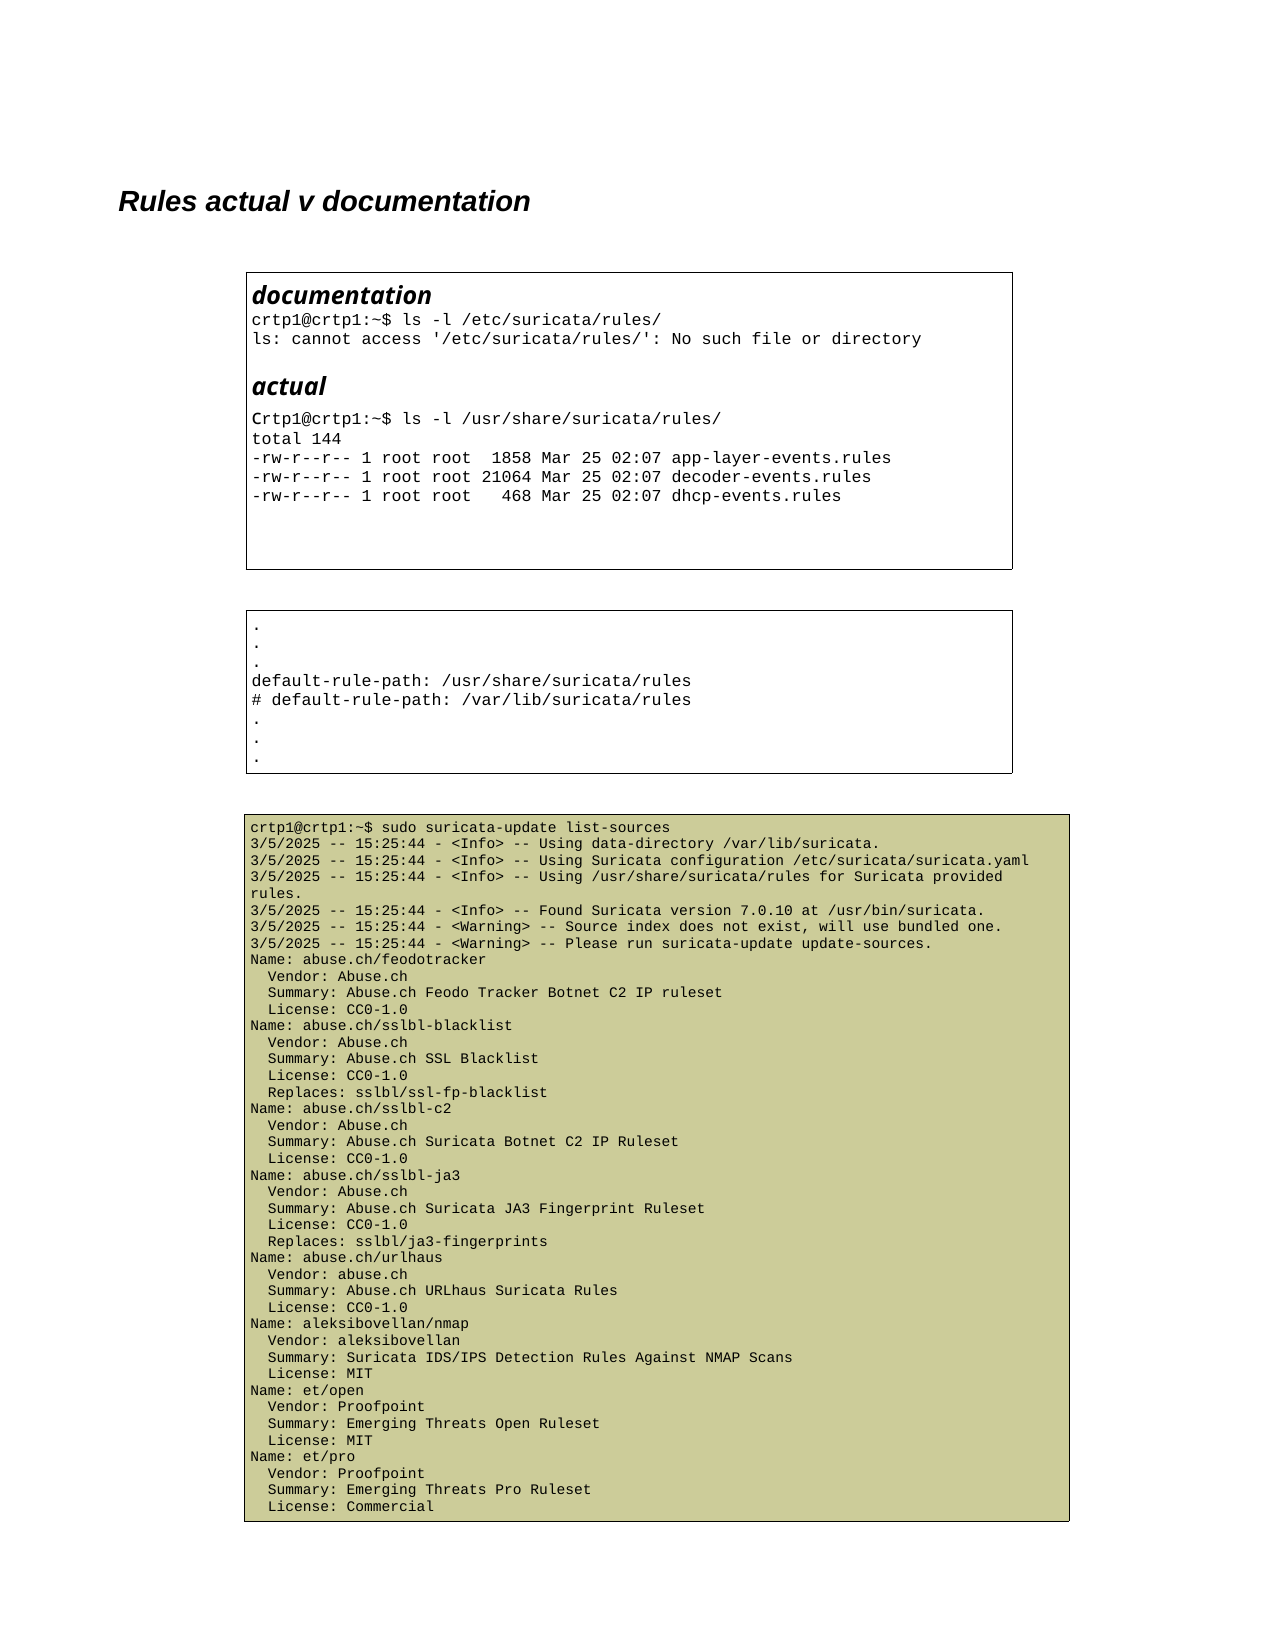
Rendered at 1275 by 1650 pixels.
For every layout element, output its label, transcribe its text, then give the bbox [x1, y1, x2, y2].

table_header . . . default-rule-path: /usr/share/suricata/rules # default-rule-path: /var/lib/suricata/rules . . . [247, 611, 1012, 773]
table_header crtp1@crtp1:~$ sudo suricata-update list-sources 3/5/2025 -- 15:25:44 - <Info> -- Using data-directory /var/lib/suricata. 3/5/2025 -- 15:25:44 - <Info> -- Using Suricata configuration /etc/suricata/suricata.yaml 3/5/2025 -- 15:25:44 - <Info> -- Using /usr/share/suricata/rules for Suricata provided rules. 3/5/2025 -- 15:25:44 - <Info> -- Found Suricata version 7.0.10 at /usr/bin/suricata. 3/5/2025 -- 15:25:44 - <Warning> -- Source index does not exist, will use bundled one. 3/5/2025 -- 15:25:44 - <Warning> -- Please run suricata-update update-sources. Name: abuse.ch/feodotracker Vendor: Abuse.ch Summary: Abuse.ch Feodo Tracker Botnet C2 IP ruleset License: CC0-1.0 Name: abuse.ch/sslbl-blacklist Vendor: Abuse.ch Summary: Abuse.ch SSL Blacklist License: CC0-1.0 Replaces: sslbl/ssl-fp-blacklist Name: abuse.ch/sslbl-c2 Vendor: Abuse.ch Summary: Abuse.ch Suricata Botnet C2 IP Ruleset License: CC0-1.0 Name: abuse.ch/sslbl-ja3 Vendor: Abuse.ch Summary: Abuse.ch Suricata JA3 Fingerprint Ruleset License: CC0-1.0 Replaces: sslbl/ja3-fingerprints Name: abuse.ch/urlhaus Vendor: abuse.ch Summary: Abuse.ch URLhaus Suricata Rules License: CC0-1.0 Name: aleksibovellan/nmap Vendor: aleksibovellan Summary: Suricata IDS/IPS Detection Rules Against NMAP Scans License: MIT Name: et/open Vendor: Proofpoint Summary: Emerging Threats Open Ruleset License: MIT Name: et/pro Vendor: Proofpoint Summary: Emerging Threats Pro Ruleset License: Commercial [245, 815, 1069, 1521]
table_header documentation crtp1@crtp1:~$ ls -l /etc/suricata/rules/ ls: cannot access '/etc/suricata/rules/': No such file or directory actual crtp1@crtp1:~$ ls -l /usr/share/suricata/rules/ total 144 -rw-r--r-- 1 root root 1858 Mar 25 02:07 app-layer-events.rules -rw-r--r-- 1 root root 21064 Mar 25 02:07 decoder-events.rules -rw-r--r-- 1 root root 468 Mar 25 02:07 dhcp-events.rules [247, 273, 1012, 569]
subtitle Rules actual v documentation [118, 184, 1157, 218]
